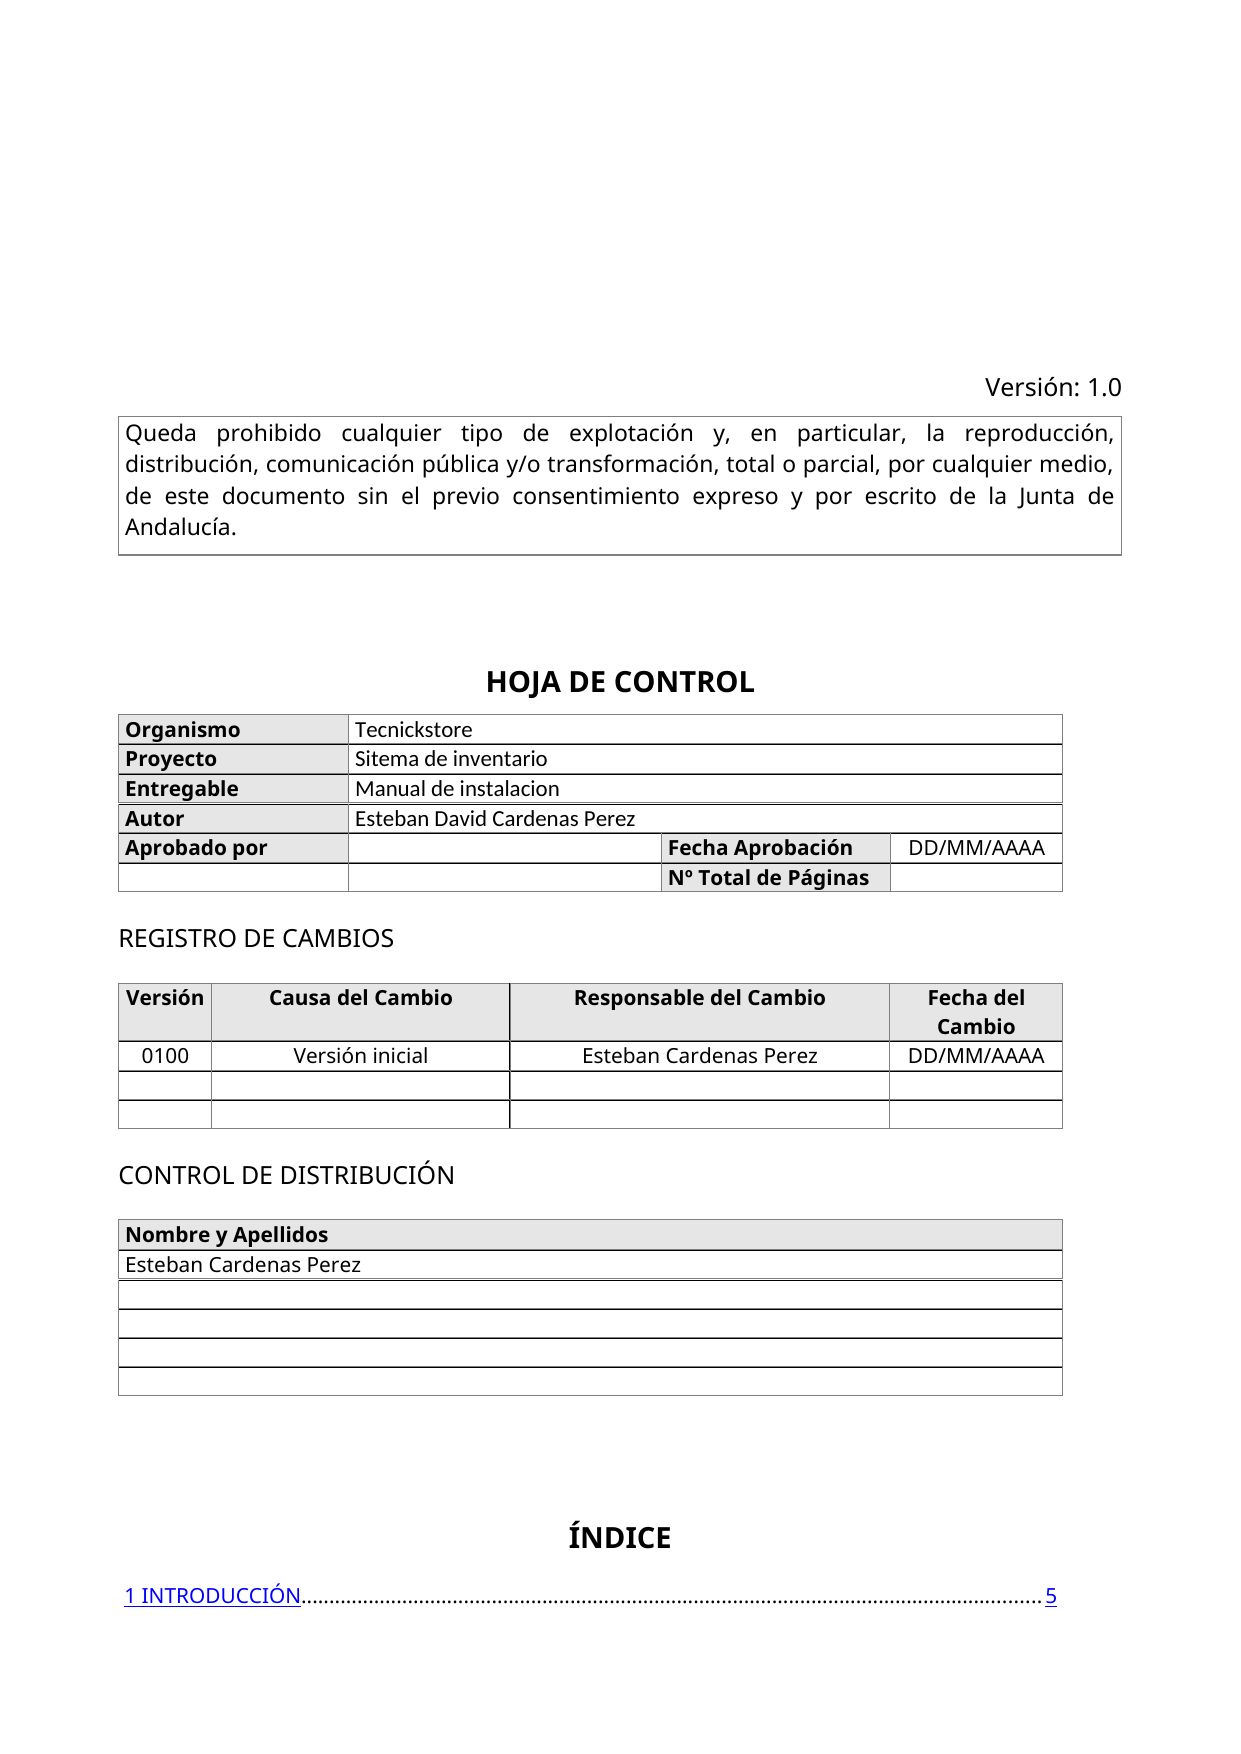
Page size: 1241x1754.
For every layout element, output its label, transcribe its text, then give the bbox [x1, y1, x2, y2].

table_cell 0100 [119, 1042, 211, 1070]
table_cell DD/MM/AAAA [891, 834, 1062, 862]
text REGISTRO DE CAMBIOS [118, 920, 1122, 954]
table_header Organismo [119, 715, 348, 743]
table_cell Fecha Aprobación [662, 834, 890, 862]
table_header Tecnickstore [349, 715, 1062, 743]
table_cell [349, 834, 661, 862]
table_cell Autor [119, 805, 348, 832]
table_cell [119, 1072, 211, 1099]
table_header Nombre y Apellidos [119, 1220, 1062, 1249]
table_cell Entregable [119, 775, 348, 802]
text CONTROL DE DISTRIBUCIÓN [118, 1157, 1122, 1191]
table_cell [119, 1101, 211, 1128]
table_header Causa del Cambio [212, 984, 509, 1040]
table_cell [119, 1310, 1062, 1337]
table_cell Proyecto [119, 745, 348, 773]
text ÍNDICE [118, 1518, 1122, 1557]
table_cell [511, 1072, 889, 1099]
text HOJA DE CONTROL [118, 662, 1122, 701]
table_cell Aprobado por [119, 834, 348, 862]
table_header Responsable del Cambio [511, 984, 889, 1040]
table_cell [891, 864, 1062, 891]
table_cell Sitema de inventario [349, 745, 1062, 773]
table_cell [119, 1339, 1062, 1366]
table_cell [511, 1101, 889, 1128]
table_cell Esteban Cardenas Perez [119, 1251, 1062, 1278]
table_cell [890, 1072, 1062, 1099]
table_cell [212, 1101, 509, 1128]
table_header Versión [119, 984, 211, 1040]
table_header Fecha del Cambio [890, 984, 1062, 1040]
table_cell Esteban David Cardenas Perez [349, 805, 1062, 832]
table_cell [119, 1368, 1062, 1395]
table_cell Versión inicial [212, 1042, 509, 1070]
table_cell [890, 1101, 1062, 1128]
table_cell [119, 864, 348, 891]
table_header Queda prohibido cualquier tipo de explotación y, en particular, la reproducción, distribución, comunicación pública y/o transformación, total o parcial, por cualquier medio, de este documento sin el previo consentimiento expreso y por escrito de la Junta de Andalucía. [119, 417, 1121, 554]
text Versión: 1.0 [118, 369, 1122, 403]
table_cell Nº Total de Páginas [662, 864, 890, 891]
table_cell [119, 1281, 1062, 1308]
table_cell DD/MM/AAAA [890, 1042, 1062, 1070]
text 1 INTRODUCCIÓN 5 [124, 1582, 1122, 1610]
table_cell Esteban Cardenas Perez [511, 1042, 889, 1070]
table_cell [212, 1072, 509, 1099]
table_cell [349, 864, 661, 891]
table_cell Manual de instalacion [349, 775, 1062, 802]
